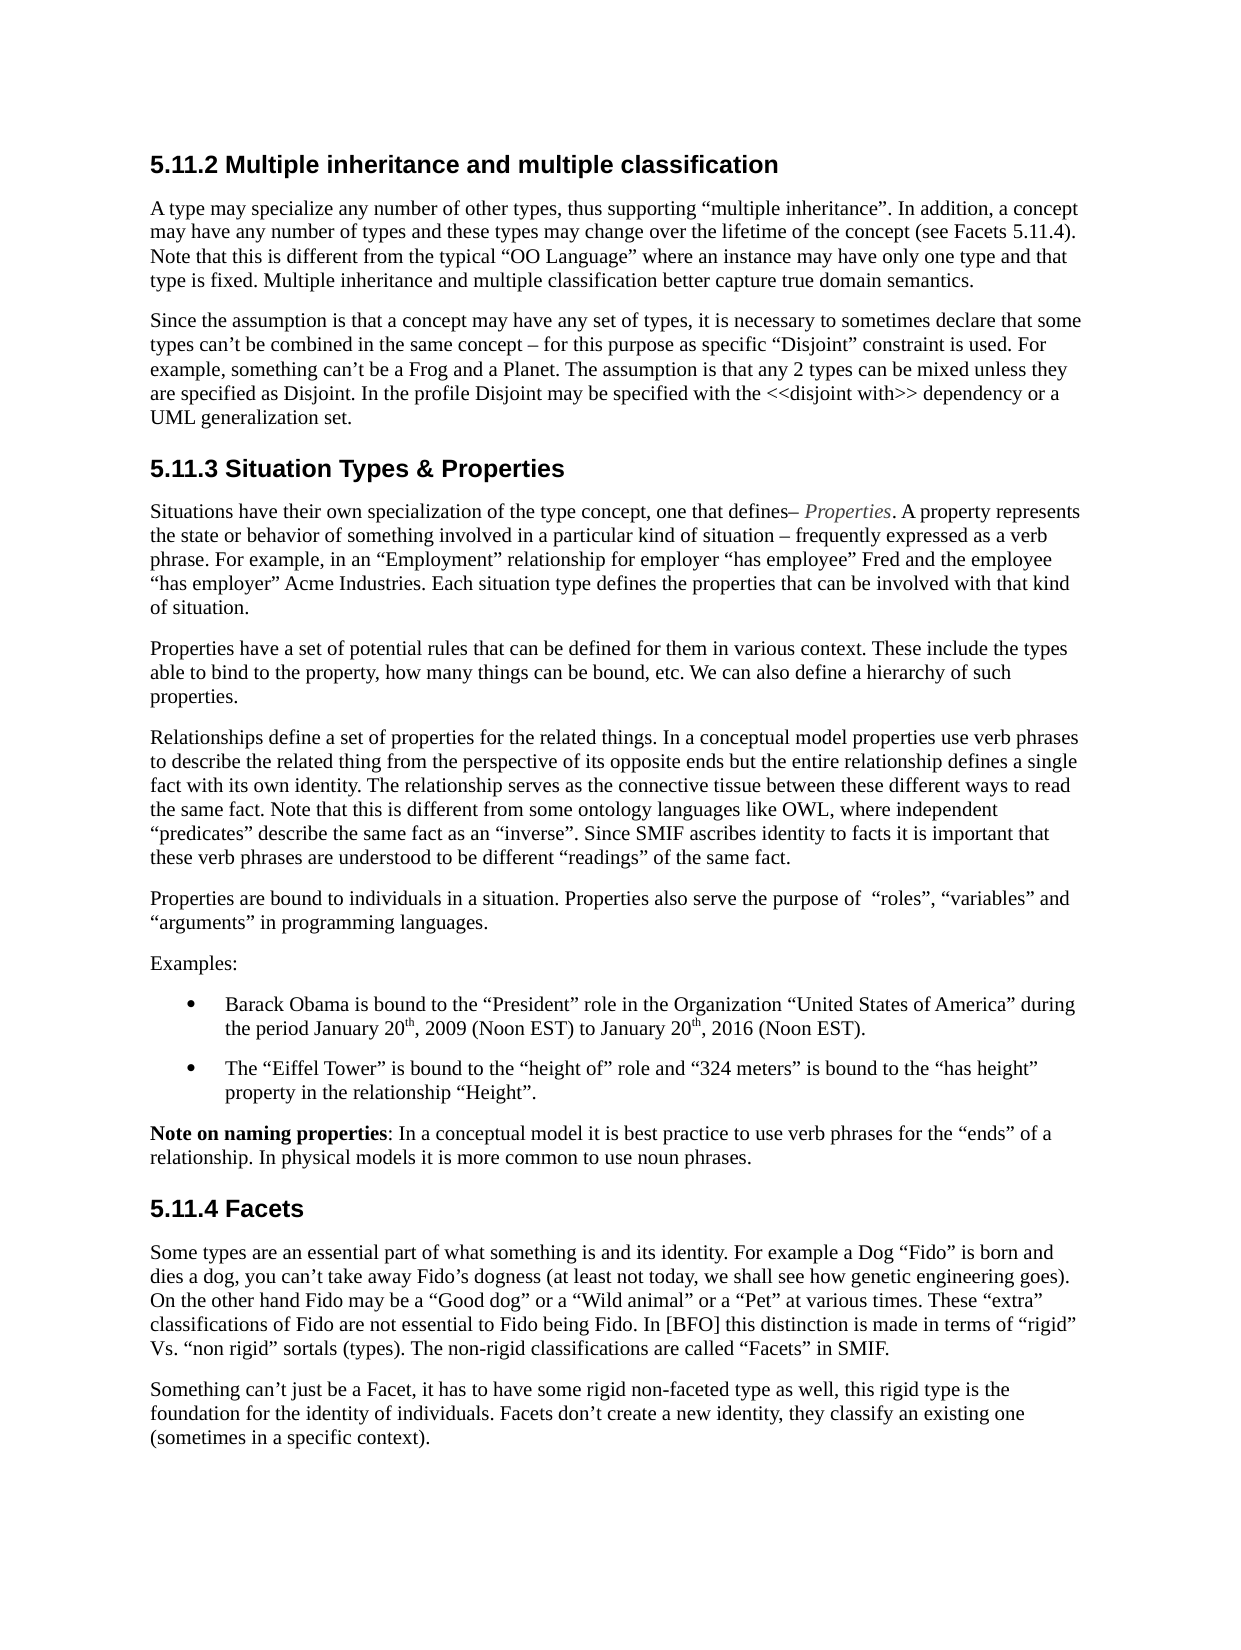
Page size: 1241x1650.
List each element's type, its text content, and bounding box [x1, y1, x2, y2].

text Situations have their own specialization of the type concept, one that defines– Properties. A property represents the state or behavior of something involved in a particular kind of situation – frequently expressed as a verb phrase. For example, in an “Employment” relationship for employer “has employee” Fred and the employee “has employer” Acme Industries. Each situation type defines the properties that can be involved with that kind of situation. [150, 499, 1090, 619]
text Properties have a set of potential rules that can be defined for them in various context. These include the types able to bind to the property, how many things can be bound, etc. We can also define a hierarchy of such properties. [150, 636, 1090, 708]
text Note on naming properties: In a conceptual model it is best practice to use verb phrases for the “ends” of a relationship. In physical models it is more common to use noun phrases. [150, 1121, 1090, 1169]
text Relationships define a set of properties for the related things. In a conceptual model properties use verb phrases to describe the related thing from the perspective of its opposite ends but the entire relationship defines a single fact with its own identity. The relationship serves as the connective tissue between these different ways to read the same fact. Note that this is different from some ontology languages like OWL, where independent “predicates” describe the same fact as an “inverse”. Since SMIF ascribes identity to facts it is important that these verb phrases are understood to be different “readings” of the same fact. [150, 725, 1090, 869]
text Since the assumption is that a concept may have any set of types, it is necessary to sometimes declare that some types can’t be combined in the same concept – for this purpose as specific “Disjoint” constraint is used. For example, something can’t be a Frog and a Planet. The assumption is that any 2 types can be mixed unless they are specified as Disjoint. In the profile Disjoint may be specified with the <<disjoint with>> dependency or a UML generalization set. [150, 308, 1090, 429]
subtitle Facets [150, 1194, 1090, 1223]
text Properties are bound to individuals in a situation. Properties also serve the purpose of “roles”, “variables” and “arguments” in programming languages. [150, 886, 1090, 934]
list Barack Obama is bound to the “President” role in the Organization “United States of America” during the period January 20th, 2009 (Noon EST) to January 20th, 2016 (Noon EST). [187, 991, 1090, 1039]
text A type may specialize any number of other types, thus supporting “multiple inheritance”. In addition, a concept may have any number of types and these types may change over the lifetime of the concept (see Facets 5.11.4). Note that this is different from the typical “OO Language” where an instance may have only one type and that type is fixed. Multiple inheritance and multiple classification better capture true domain semantics. [150, 195, 1090, 292]
text Something can’t just be a Facet, it has to have some rigid non-faceted type as well, this rigid type is the foundation for the identity of individuals. Facets don’t create a new identity, they classify an existing one (sometimes in a specific context). [150, 1377, 1090, 1449]
text Examples: [150, 951, 1090, 975]
list The “Eiffel Tower” is bound to the “height of” role and “324 meters” is bound to the “has height” property in the relationship “Height”. [187, 1056, 1090, 1104]
text Some types are an essential part of what something is and its identity. For example a Dog “Fido” is born and dies a dog, you can’t take away Fido’s dogness (at least not today, we shall see how genetic engineering goes). On the other hand Fido may be a “Good dog” or a “Wild animal” or a “Pet” at various times. These “extra” classifications of Fido are not essential to Fido being Fido. In [BFO] this distinction is made in terms of “rigid” Vs. “non rigid” sortals (types). The non-rigid classifications are called “Facets” in SMIF. [150, 1239, 1090, 1360]
subtitle Multiple inheritance and multiple classification [150, 150, 1090, 179]
subtitle Situation Types & Properties [150, 454, 1090, 482]
